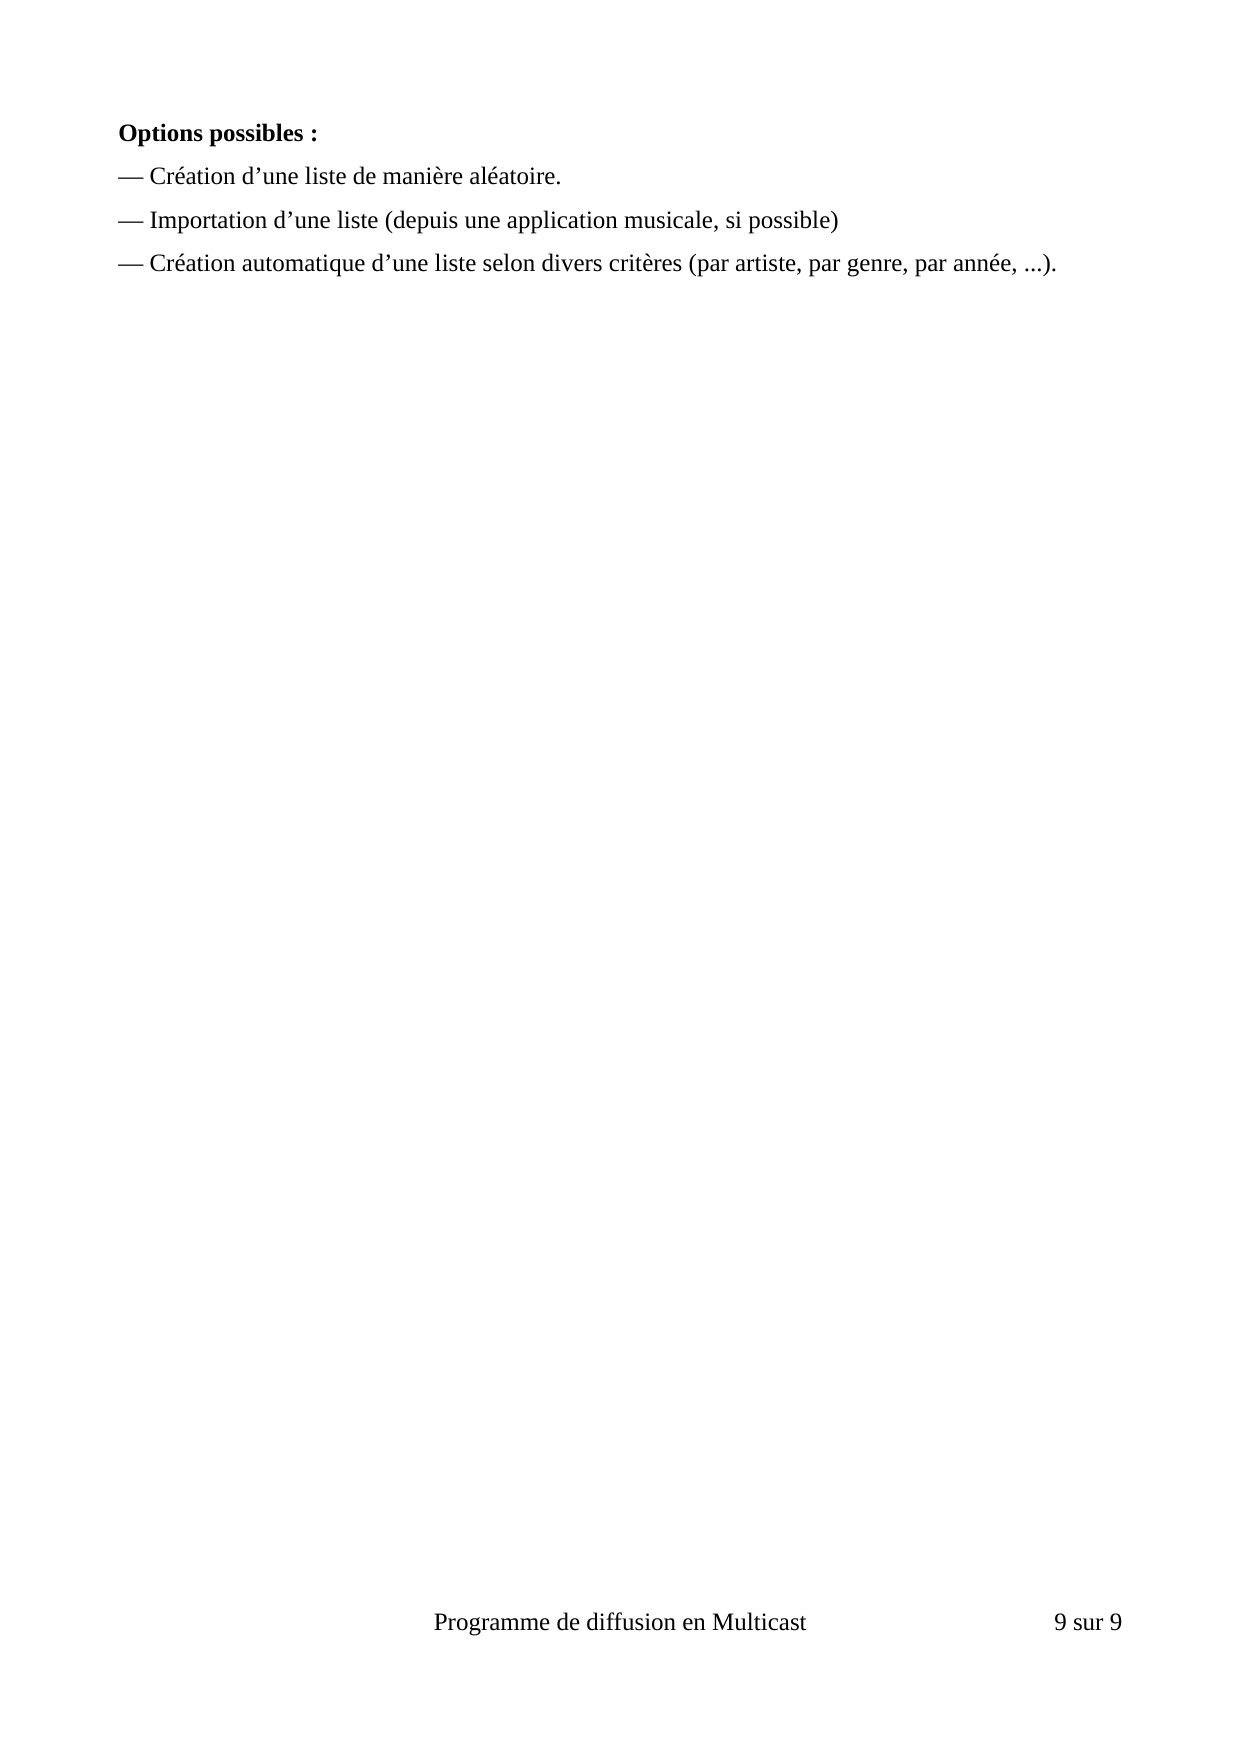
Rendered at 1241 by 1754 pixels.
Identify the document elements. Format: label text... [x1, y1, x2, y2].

text Options possibles : [118, 118, 1122, 147]
text — Importation d’une liste (depuis une application musicale, si possible) [118, 205, 1122, 233]
text — Création automatique d’une liste selon divers critères (par artiste, par genre, par année, ...). [118, 248, 1122, 277]
text — Création d’une liste de manière aléatoire. [118, 161, 1122, 190]
